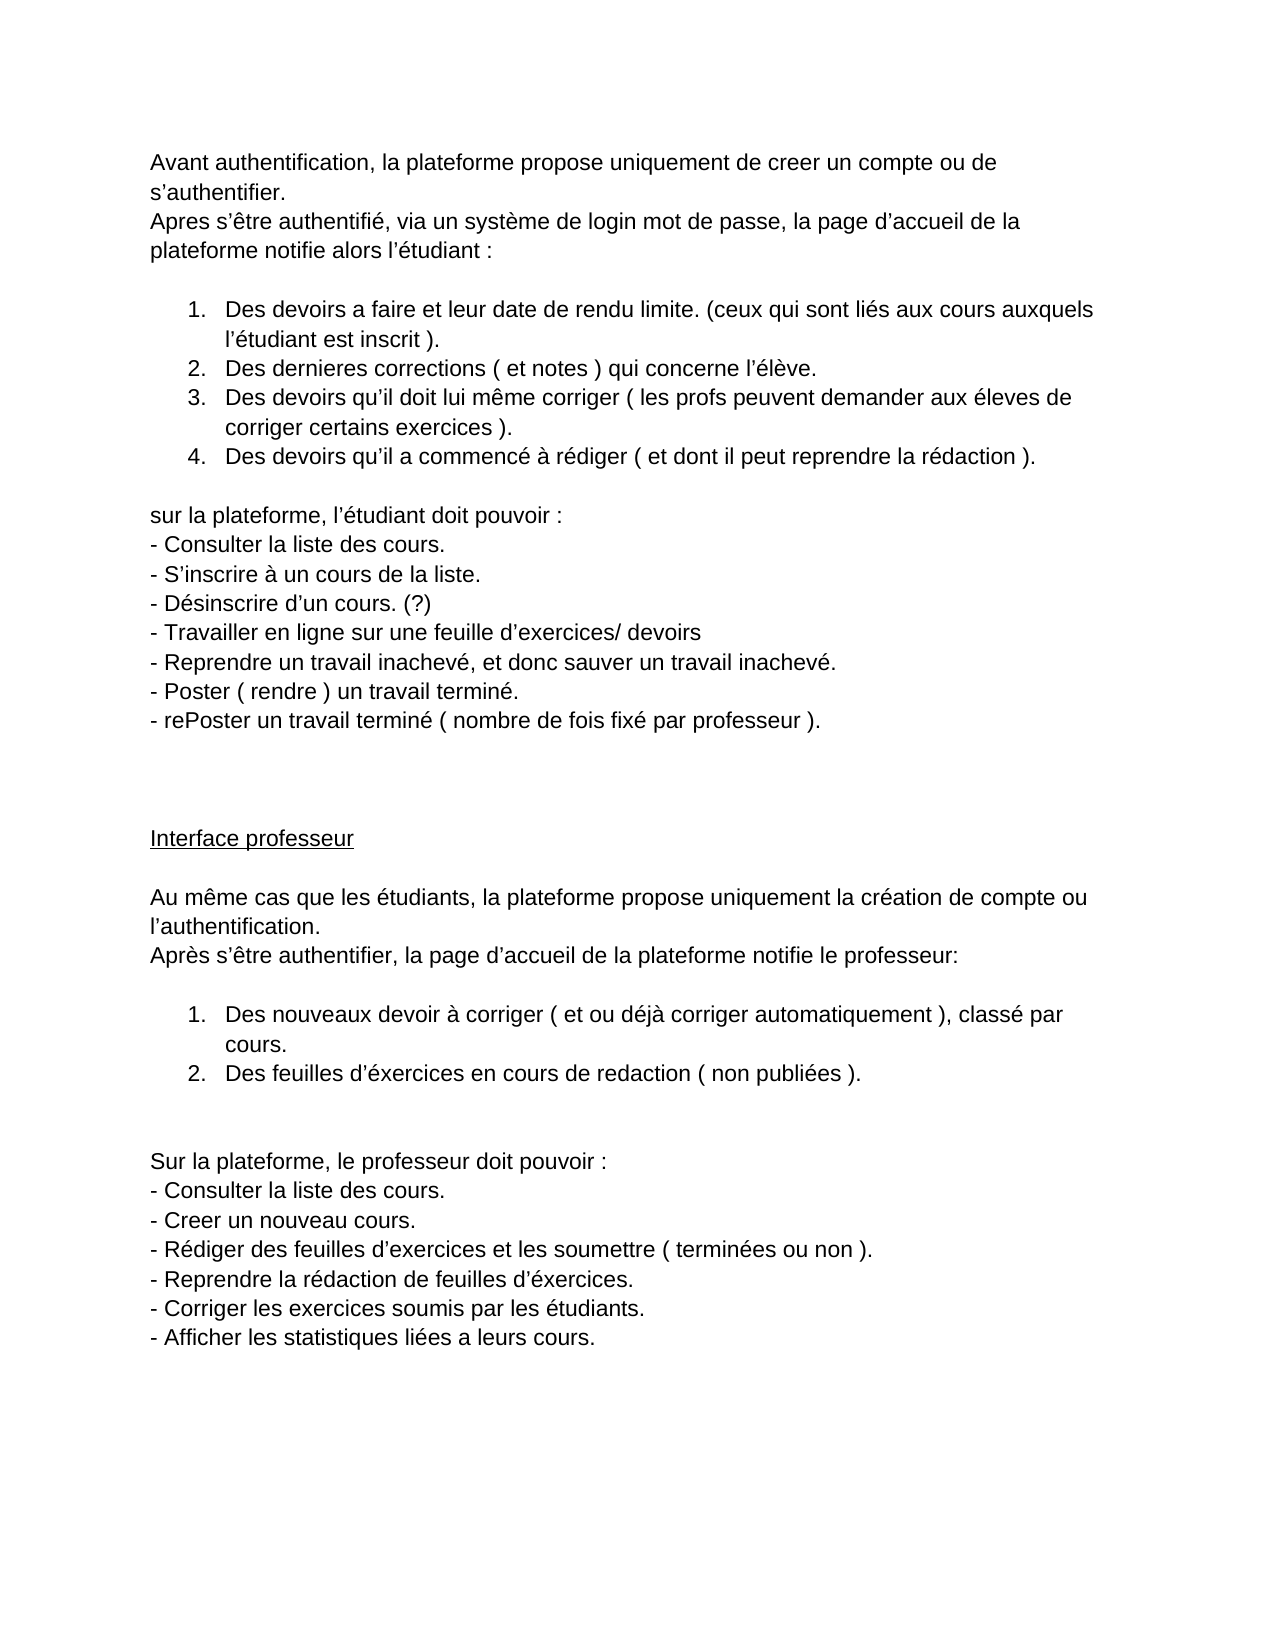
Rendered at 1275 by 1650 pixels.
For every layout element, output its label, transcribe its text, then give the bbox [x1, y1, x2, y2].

list Des dernieres corrections ( et notes ) qui concerne l’élève. [187, 356, 1125, 381]
text - Rédiger des feuilles d’exercices et les soumettre ( terminées ou non ). [150, 1237, 1125, 1262]
text - Corriger les exercices soumis par les étudiants. [150, 1296, 1125, 1321]
list Des nouveaux devoir à corriger ( et ou déjà corriger automatiquement ), classé par cours. [187, 1002, 1125, 1057]
text - Travailler en ligne sur une feuille d’exercices/ devoirs [150, 620, 1125, 646]
text - rePoster un travail terminé ( nombre de fois fixé par professeur ). [150, 708, 1125, 734]
list Des devoirs a faire et leur date de rendu limite. (ceux qui sont liés aux cours auxquels l’étudiant est inscrit ). [187, 297, 1125, 352]
text Après s’être authentifier, la page d’accueil de la plateforme notifie le professeur: [150, 943, 1125, 969]
text - Afficher les statistiques liées a leurs cours. [150, 1325, 1125, 1351]
text - Reprendre la rédaction de feuilles d’éxercices. [150, 1266, 1125, 1292]
text - Poster ( rendre ) un travail terminé. [150, 679, 1125, 704]
text - Consulter la liste des cours. [150, 532, 1125, 557]
text - S’inscrire à un cours de la liste. [150, 561, 1125, 587]
text Apres s’être authentifié, via un système de login mot de passe, la page d’accueil de la plateforme notifie alors l’étudiant : [150, 209, 1125, 264]
list Des devoirs qu’il doit lui même corriger ( les profs peuvent demander aux éleves de corriger certains exercices ). [187, 385, 1125, 440]
text Interface professeur [150, 826, 1125, 851]
text - Consulter la liste des cours. [150, 1178, 1125, 1204]
list Des devoirs qu’il a commencé à rédiger ( et dont il peut reprendre la rédaction ). [187, 444, 1125, 469]
text Au même cas que les étudiants, la plateforme propose uniquement la création de compte ou l’authentification. [150, 884, 1125, 939]
list Des feuilles d’éxercices en cours de redaction ( non publiées ). [187, 1061, 1125, 1086]
text Avant authentification, la plateforme propose uniquement de creer un compte ou de s’authentifier. [150, 150, 1125, 205]
text - Reprendre un travail inachevé, et donc sauver un travail inachevé. [150, 649, 1125, 675]
text sur la plateforme, l’étudiant doit pouvoir : [150, 502, 1125, 528]
text - Creer un nouveau cours. [150, 1207, 1125, 1233]
text Sur la plateforme, le professeur doit pouvoir : [150, 1149, 1125, 1174]
text - Désinscrire d’un cours. (?) [150, 591, 1125, 616]
